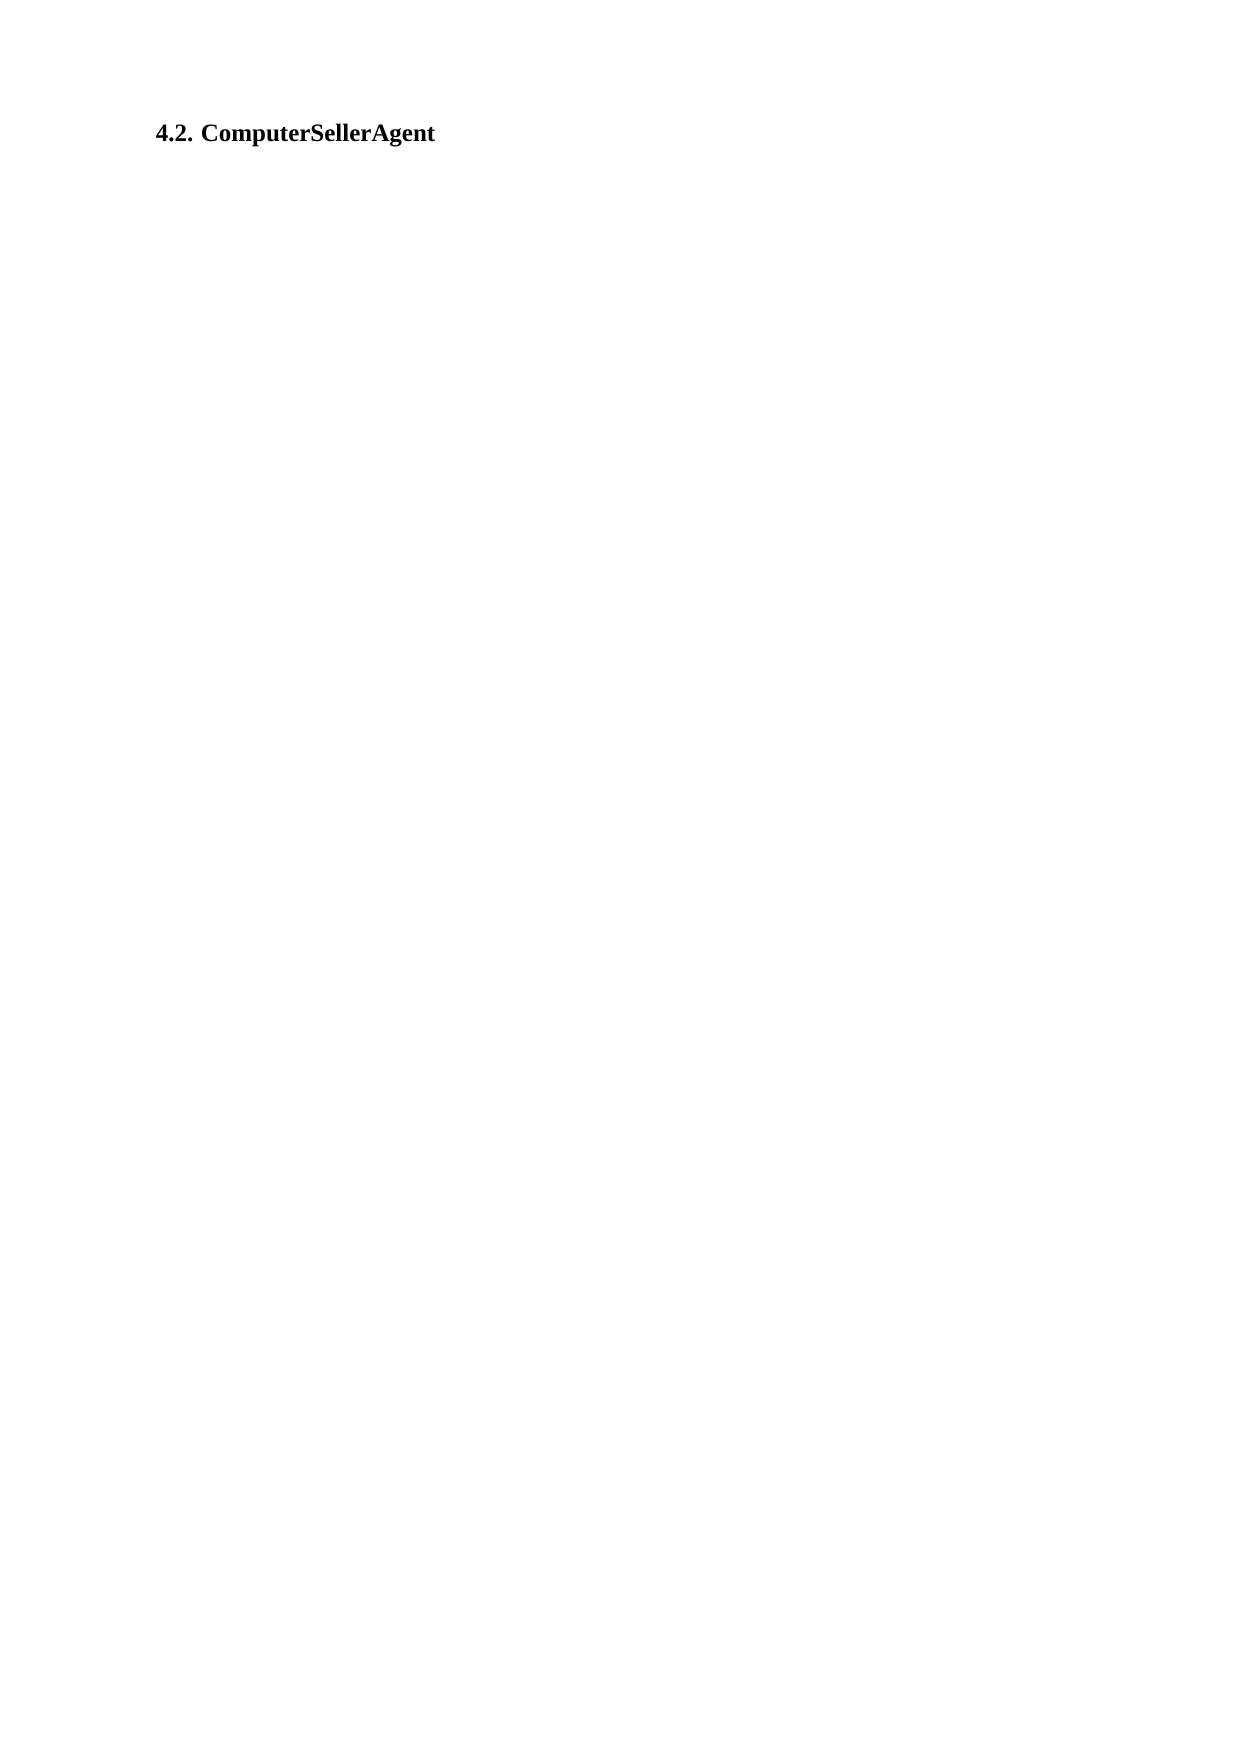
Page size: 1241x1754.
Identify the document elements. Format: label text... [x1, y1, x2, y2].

list ComputerSellerAgent [156, 118, 1122, 147]
